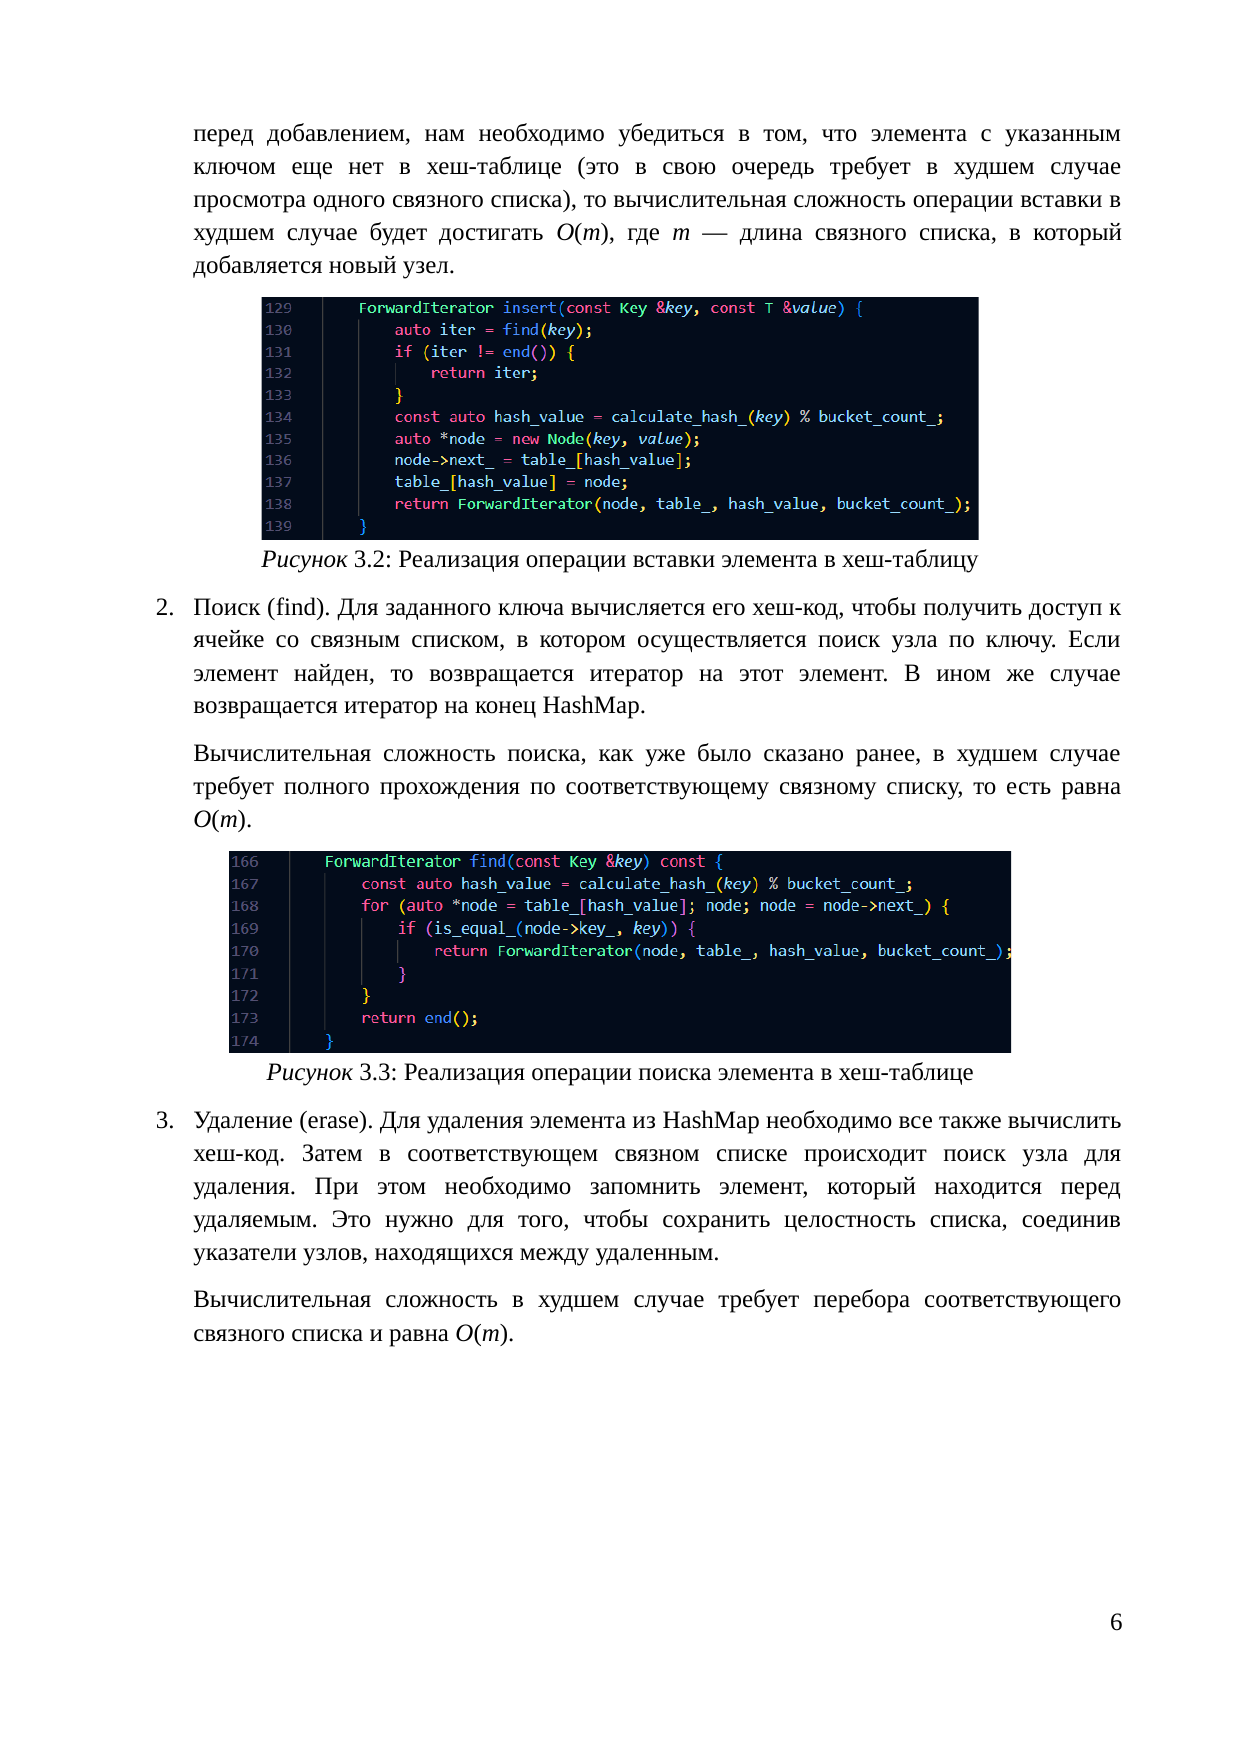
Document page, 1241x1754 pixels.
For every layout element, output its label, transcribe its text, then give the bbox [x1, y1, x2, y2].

list Вычислительная сложность поиска, как уже было сказано ранее, в худшем случае требует полного прохождения по соответствующему связному списку, то есть равна O(m). [156, 738, 1122, 833]
list Вычислительная сложность в худшем случае требует перебора соответствующего связного списка и равна O(m). [156, 1284, 1122, 1346]
picture [261, 297, 979, 540]
list Рисунок 3.2: Реализация операции вставки элемента в хеш-таблицу [118, 298, 1122, 573]
list перед добавлением, нам необходимо убедиться в том, что элемента с указанным ключом еще нет в хеш-таблице (это в свою очередь требует в худшем случае просмотра одного связного списка), то вычислительная сложность операции вставки в худшем случае будет достигать O(m), где m — длина связного списка, в который добавляется новый узел. [156, 118, 1122, 279]
list Рисунок 3.3: Реализация операции поиска элемента в хеш-таблице [118, 852, 1122, 1086]
list Поиск (find). Для заданного ключа вычисляется его хеш-код, чтобы получить доступ к ячейке со связным списком, в котором осуществляется поиск узла по ключу. Если элемент найден, то возвращается итератор на этот элемент. В ином же случае возвращается итератор на конец HashMap. [156, 592, 1122, 719]
list Удаление (erase). Для удаления элемента из HashMap необходимо все также вычислить хеш-код. Затем в соответствующем связном списке происходит поиск узла для удаления. При этом необходимо запомнить элемент, который находится перед удаляемым. Это нужно для того, чтобы сохранить целостность списка, соединив указатели узлов, находящихся между удаленным. [156, 1105, 1122, 1266]
picture [229, 851, 1012, 1053]
